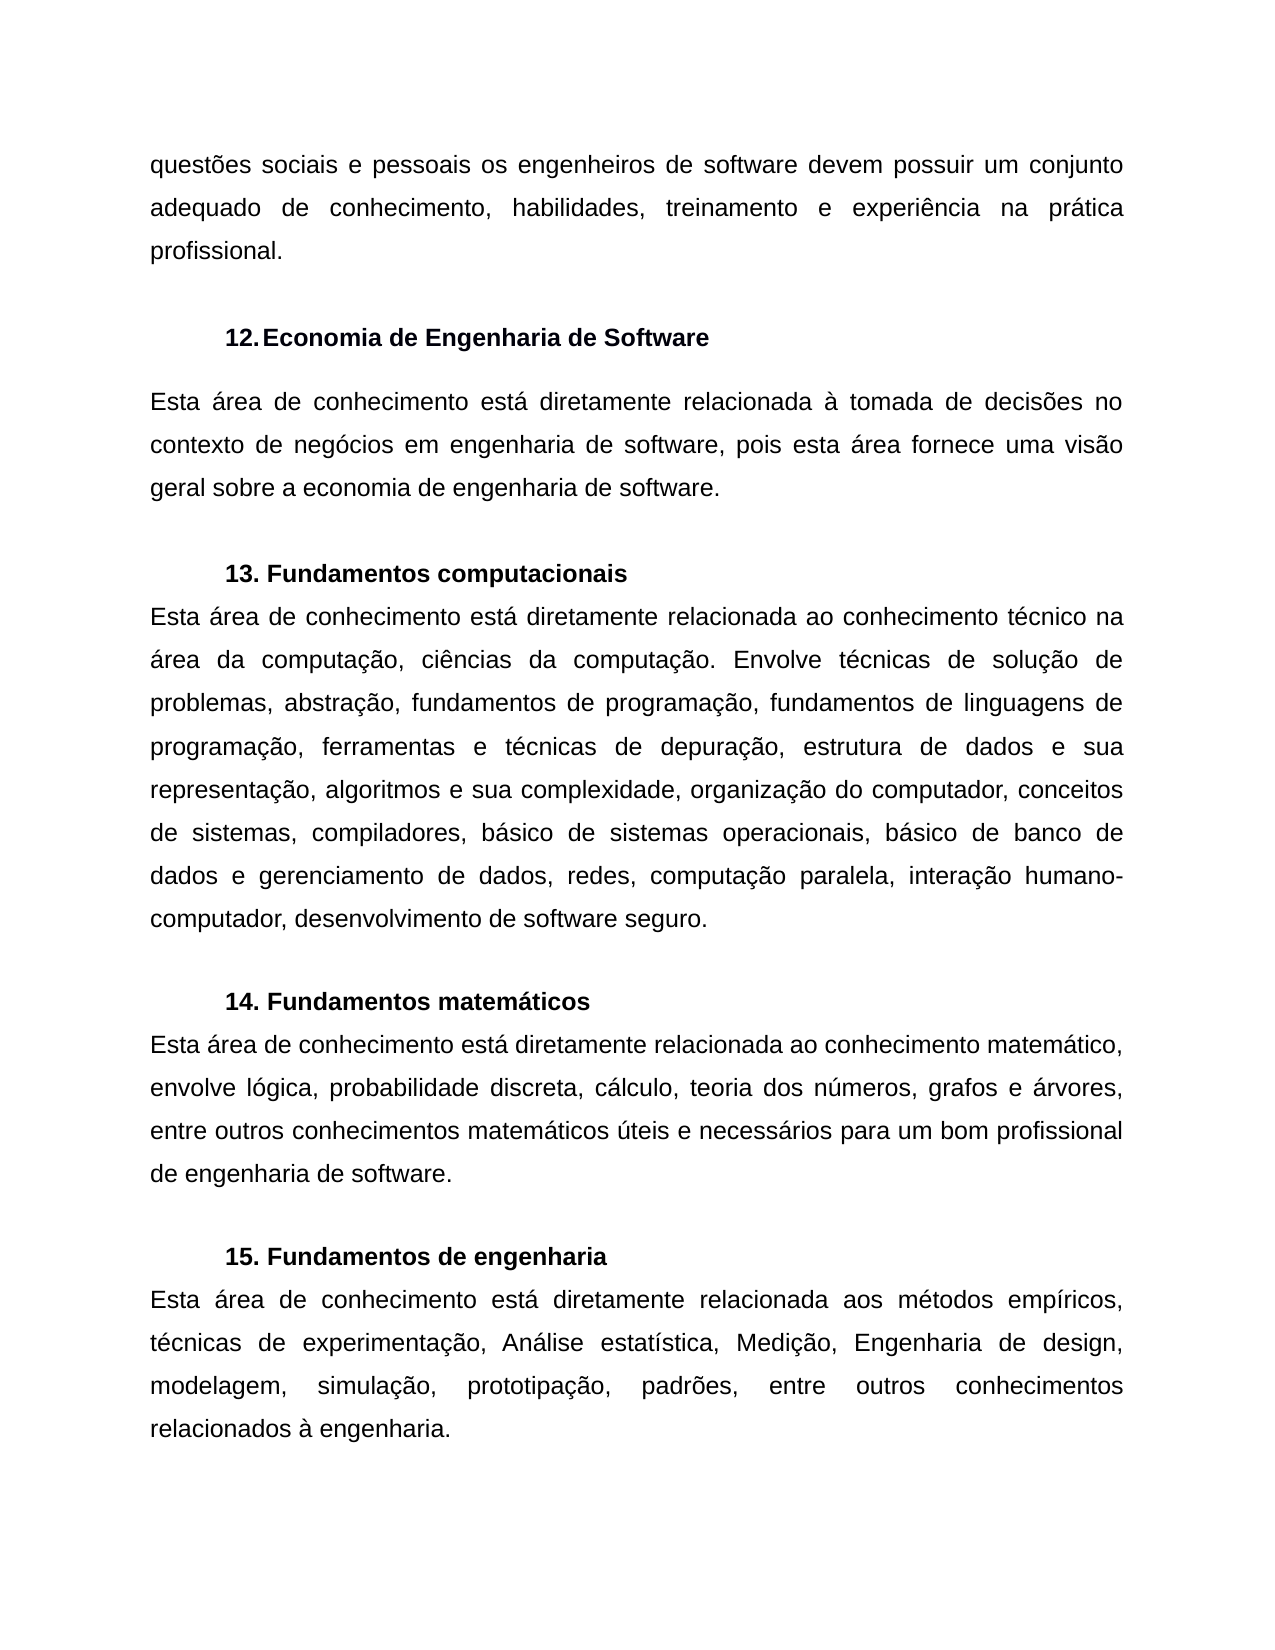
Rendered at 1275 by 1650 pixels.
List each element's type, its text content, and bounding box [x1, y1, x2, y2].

text 15. Fundamentos de engenharia [150, 1242, 1125, 1270]
text Esta área de conhecimento está diretamente relacionada ao conhecimento técnico na área da computação, ciências da computação. Envolve técnicas de solução de problemas, abstração, fundamentos de programação, fundamentos de linguagens de programação, ferramentas e técnicas de depuração, estrutura de dados e sua representação, algoritmos e sua complexidade, organização do computador, conceitos de sistemas, compiladores, básico de sistemas operacionais, básico de banco de dados e gerenciamento de dados, redes, computação paralela, interação humano-computador, desenvolvimento de software seguro. [150, 602, 1125, 933]
text Esta área de conhecimento está diretamente relacionada aos métodos empíricos, técnicas de experimentação, Análise estatística, Medição, Engenharia de design, modelagem, simulação, prototipação, padrões, entre outros conhecimentos relacionados à engenharia. [150, 1285, 1125, 1443]
text 13. Fundamentos computacionais [150, 559, 1125, 588]
text Esta área de conhecimento está diretamente relacionada ao conhecimento matemático, envolve lógica, probabilidade discreta, cálculo, teoria dos números, grafos e árvores, entre outros conhecimentos matemáticos úteis e necessários para um bom profissional de engenharia de software. [150, 1030, 1125, 1188]
text Esta área de conhecimento está diretamente relacionada à tomada de decisões no contexto de negócios em engenharia de software, pois esta área fornece uma visão geral sobre a economia de engenharia de software. [150, 386, 1125, 501]
text 14. Fundamentos matemáticos [150, 987, 1125, 1015]
list Economia de Engenharia de Software [225, 322, 1125, 351]
text questões sociais e pessoais os engenheiros de software devem possuir um conjunto adequado de conhecimento, habilidades, treinamento e experiência na prática profissional. [150, 150, 1125, 265]
